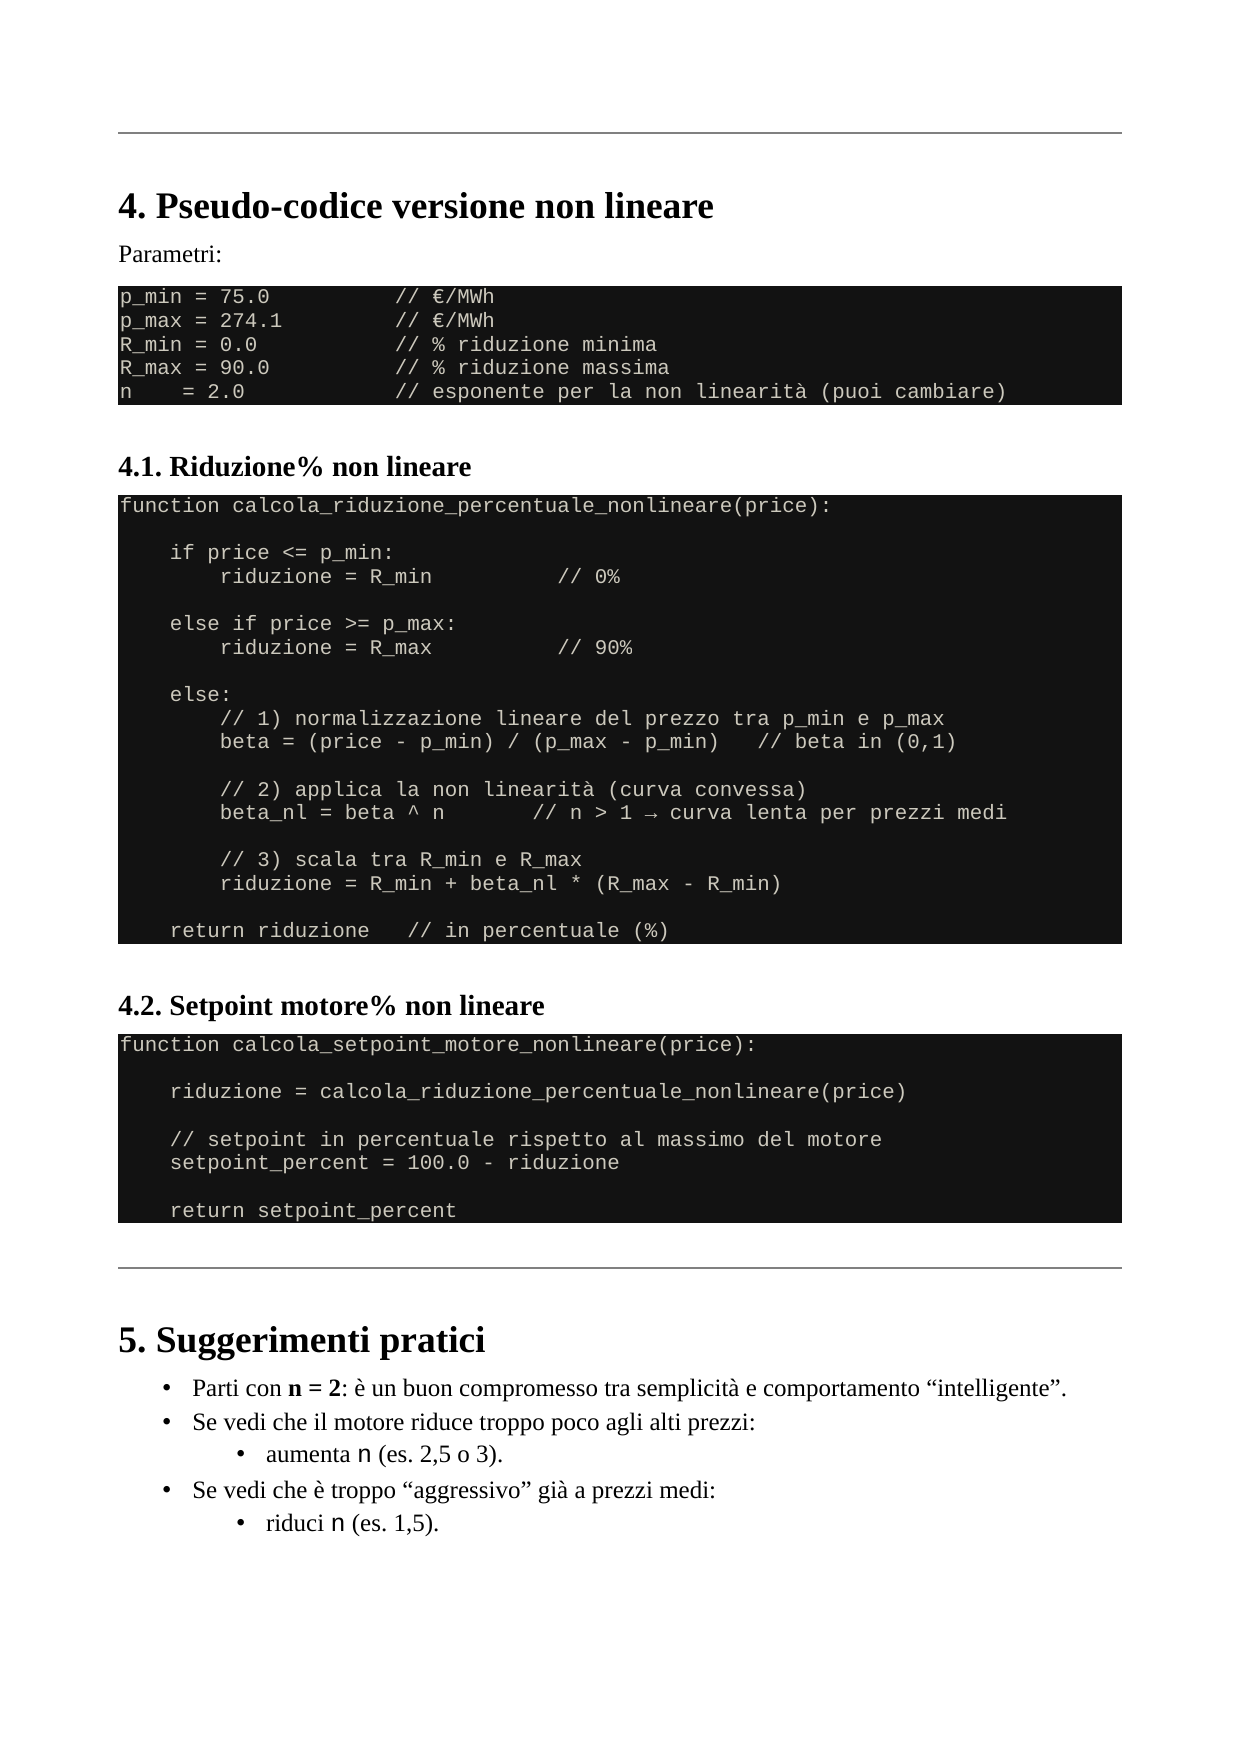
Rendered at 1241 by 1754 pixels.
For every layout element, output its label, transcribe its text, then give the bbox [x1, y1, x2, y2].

list riduci n (es. 1,5). [236, 1508, 1122, 1539]
text R_min = 0.0 // % riduzione minima [118, 334, 1122, 357]
list Parti con n = 2: è un buon compromesso tra semplicità e comportamento “intelligente”. [162, 1373, 1122, 1402]
list Se vedi che il motore riduce troppo poco agli alti prezzi: [162, 1407, 1122, 1435]
text riduzione = R_max // 90% [118, 637, 1122, 660]
text function calcola_setpoint_motore_nonlineare(price): [118, 1034, 1122, 1058]
subtitle 5. Suggerimenti pratici [118, 1318, 1122, 1361]
text else: [118, 684, 1122, 708]
subtitle 4. Pseudo‑codice versione non lineare [118, 183, 1122, 226]
list aumenta n (es. 2,5 o 3). [236, 1439, 1122, 1470]
text riduzione = calcola_riduzione_percentuale_nonlineare(price) [118, 1081, 1122, 1105]
text n = 2.0 // esponente per la non linearità (puoi cambiare) [118, 381, 1122, 405]
text // 1) normalizzazione lineare del prezzo tra p_min e p_max [118, 708, 1122, 731]
subtitle 4.1. Riduzione% non lineare [118, 449, 1122, 482]
text return setpoint_percent [118, 1200, 1122, 1223]
text else if price >= p_max: [118, 613, 1122, 637]
text p_max = 274.1 // €/MWh [118, 310, 1122, 334]
text if price <= p_min: [118, 542, 1122, 566]
text riduzione = R_min + beta_nl * (R_max - R_min) [118, 873, 1122, 897]
text return riduzione // in percentuale (%) [118, 920, 1122, 944]
text R_max = 90.0 // % riduzione massima [118, 357, 1122, 381]
subtitle 4.2. Setpoint motore% non lineare [118, 988, 1122, 1022]
text // 3) scala tra R_min e R_max [118, 849, 1122, 873]
text p_min = 75.0 // €/MWh [118, 286, 1122, 310]
text // setpoint in percentuale rispetto al massimo del motore [118, 1129, 1122, 1152]
text Parametri: [118, 239, 1122, 268]
text // 2) applica la non linearità (curva convessa) [118, 778, 1122, 802]
text function calcola_riduzione_percentuale_nonlineare(price): [118, 495, 1122, 518]
list Se vedi che è troppo “aggressivo” già a prezzi medi: [162, 1475, 1122, 1504]
text riduzione = R_min // 0% [118, 566, 1122, 589]
text beta = (price - p_min) / (p_max - p_min) // beta in (0,1) [118, 731, 1122, 755]
text setpoint_percent = 100.0 - riduzione [118, 1152, 1122, 1176]
text beta_nl = beta ^ n // n > 1 → curva lenta per prezzi medi [118, 802, 1122, 826]
